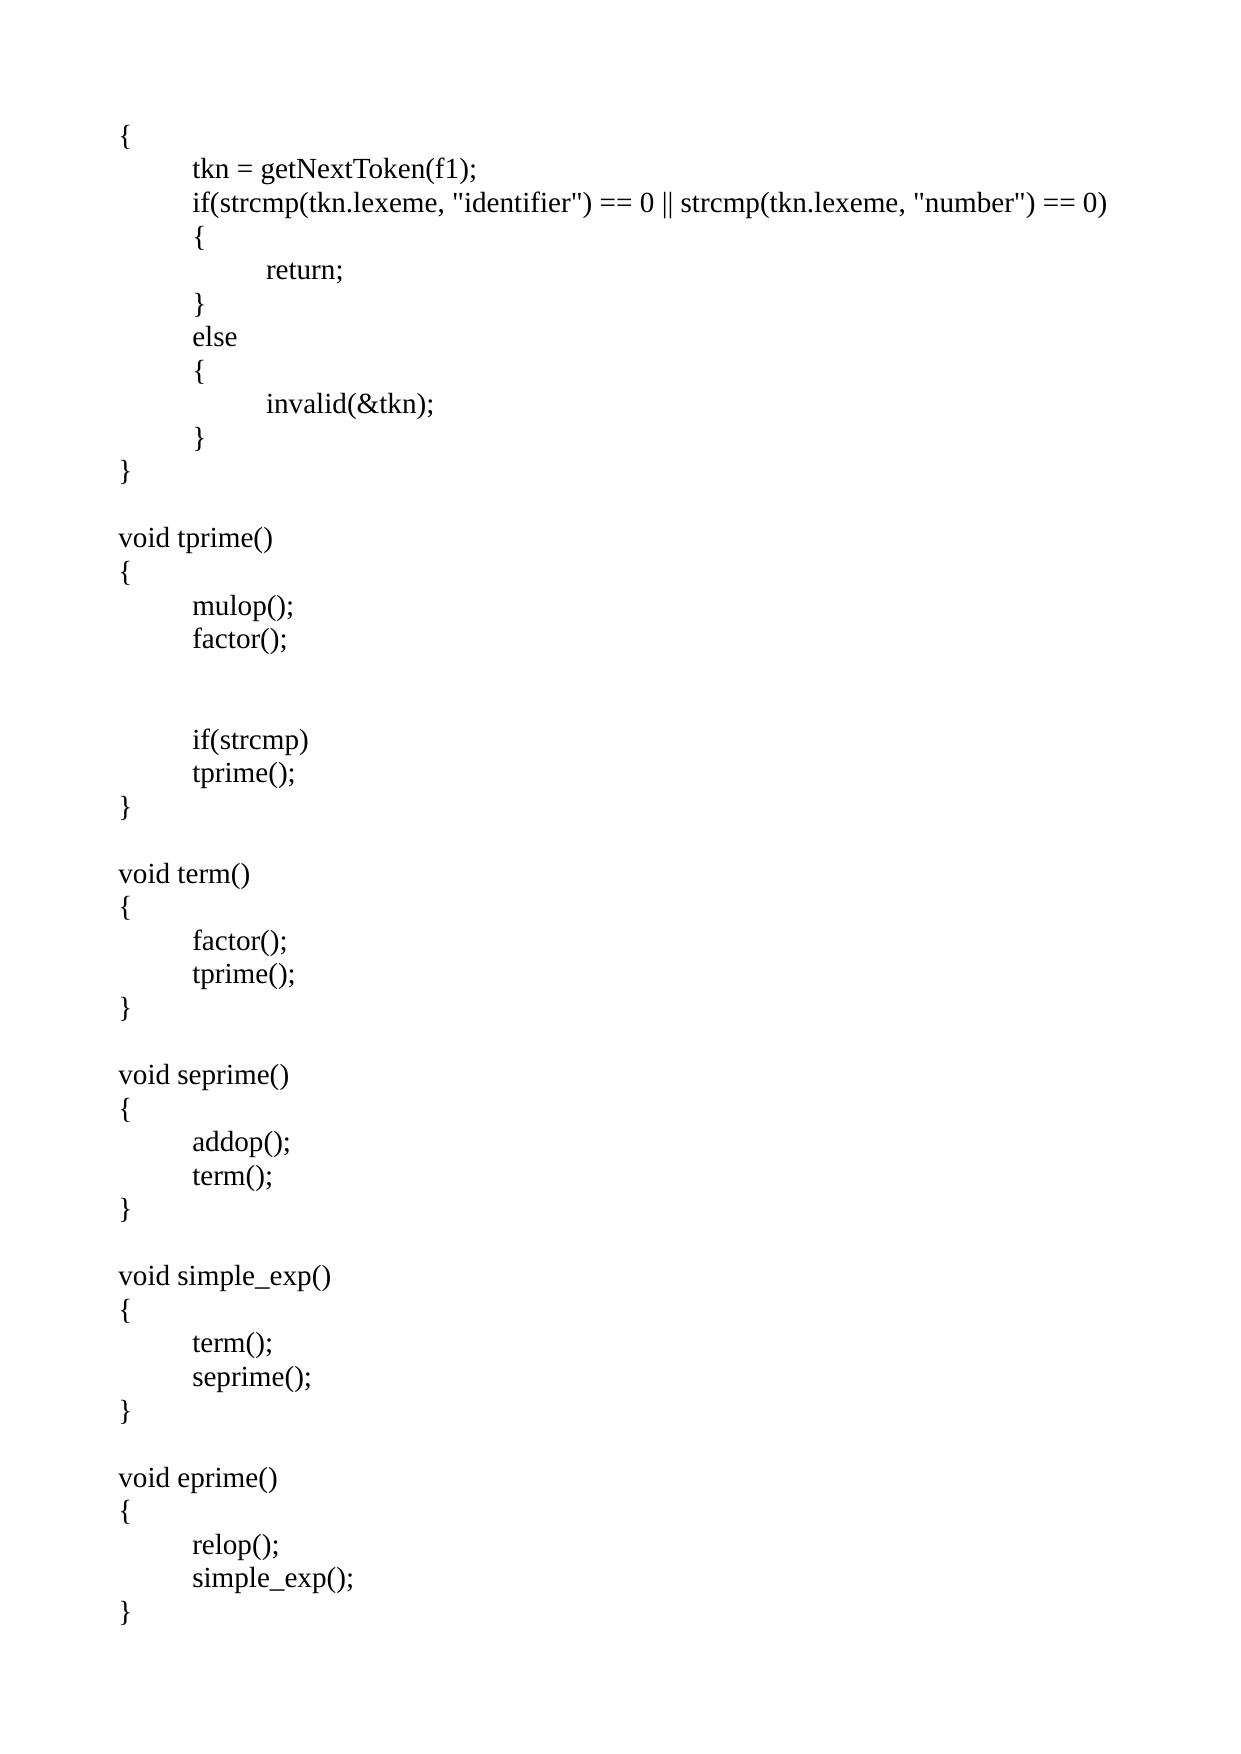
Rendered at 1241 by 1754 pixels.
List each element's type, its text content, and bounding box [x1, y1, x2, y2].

text { [118, 1292, 1122, 1326]
text term(); [118, 1326, 1122, 1359]
text factor(); [118, 621, 1122, 655]
text tprime(); [118, 755, 1122, 789]
text tkn = getNextToken(f1); [118, 152, 1122, 185]
text { [118, 889, 1122, 923]
text void seprime() [118, 1057, 1122, 1091]
text } [118, 1191, 1122, 1225]
text { [118, 1493, 1122, 1527]
text simple_exp(); [118, 1560, 1122, 1594]
text { [118, 554, 1122, 588]
text if(strcmp) [118, 722, 1122, 755]
text } [118, 1393, 1122, 1426]
text } [118, 453, 1122, 487]
text } [118, 990, 1122, 1024]
text } [118, 1594, 1122, 1627]
text { [118, 118, 1122, 152]
text { [118, 353, 1122, 386]
text } [118, 789, 1122, 822]
text return; [118, 252, 1122, 286]
text void tprime() [118, 521, 1122, 554]
text addop(); [118, 1124, 1122, 1158]
text { [118, 1091, 1122, 1124]
text if(strcmp(tkn.lexeme, "identifier") == 0 || strcmp(tkn.lexeme, "number") == 0) [118, 185, 1122, 219]
text mulop(); [118, 588, 1122, 621]
text seprime(); [118, 1359, 1122, 1393]
text } [118, 286, 1122, 319]
text void term() [118, 856, 1122, 889]
text factor(); [118, 923, 1122, 957]
text { [118, 219, 1122, 252]
text } [118, 420, 1122, 453]
text tprime(); [118, 957, 1122, 990]
text else [118, 319, 1122, 353]
text invalid(&tkn); [118, 386, 1122, 420]
text void simple_exp() [118, 1258, 1122, 1292]
text term(); [118, 1158, 1122, 1191]
text void eprime() [118, 1460, 1122, 1493]
text relop(); [118, 1527, 1122, 1560]
